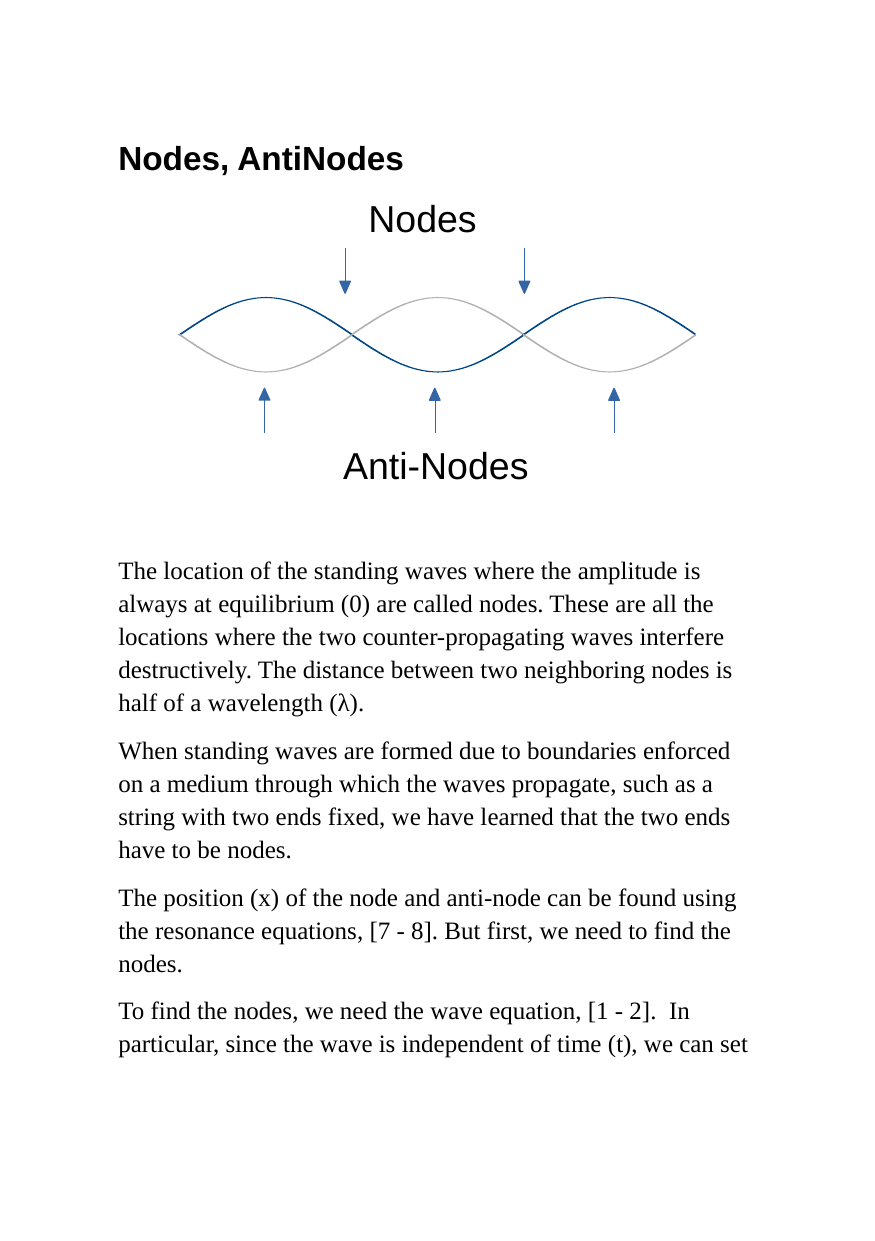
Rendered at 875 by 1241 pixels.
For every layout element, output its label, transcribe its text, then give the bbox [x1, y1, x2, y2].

subtitle Nodes, AntiNodes [118, 139, 756, 177]
text The location of the standing waves where the amplitude is always at equilibrium (0) are called nodes. These are all the locations where the two counter-propagating waves interfere destructively. The distance between two neighboring nodes is half of a wavelength (λ). [118, 556, 756, 717]
text To find the nodes, we need the wave equation, [1 - 2]. In particular, since the wave is independent of time (t), we can set [118, 996, 756, 1058]
text The position (x) of the node and anti-node can be found using the resonance equations, [7 - 8]. But first, we need to find the nodes. [118, 883, 756, 978]
text When standing waves are formed due to boundaries enforced on a medium through which the waves propagate, such as a string with two ends fixed, we have learned that the two ends have to be nodes. [118, 736, 756, 864]
